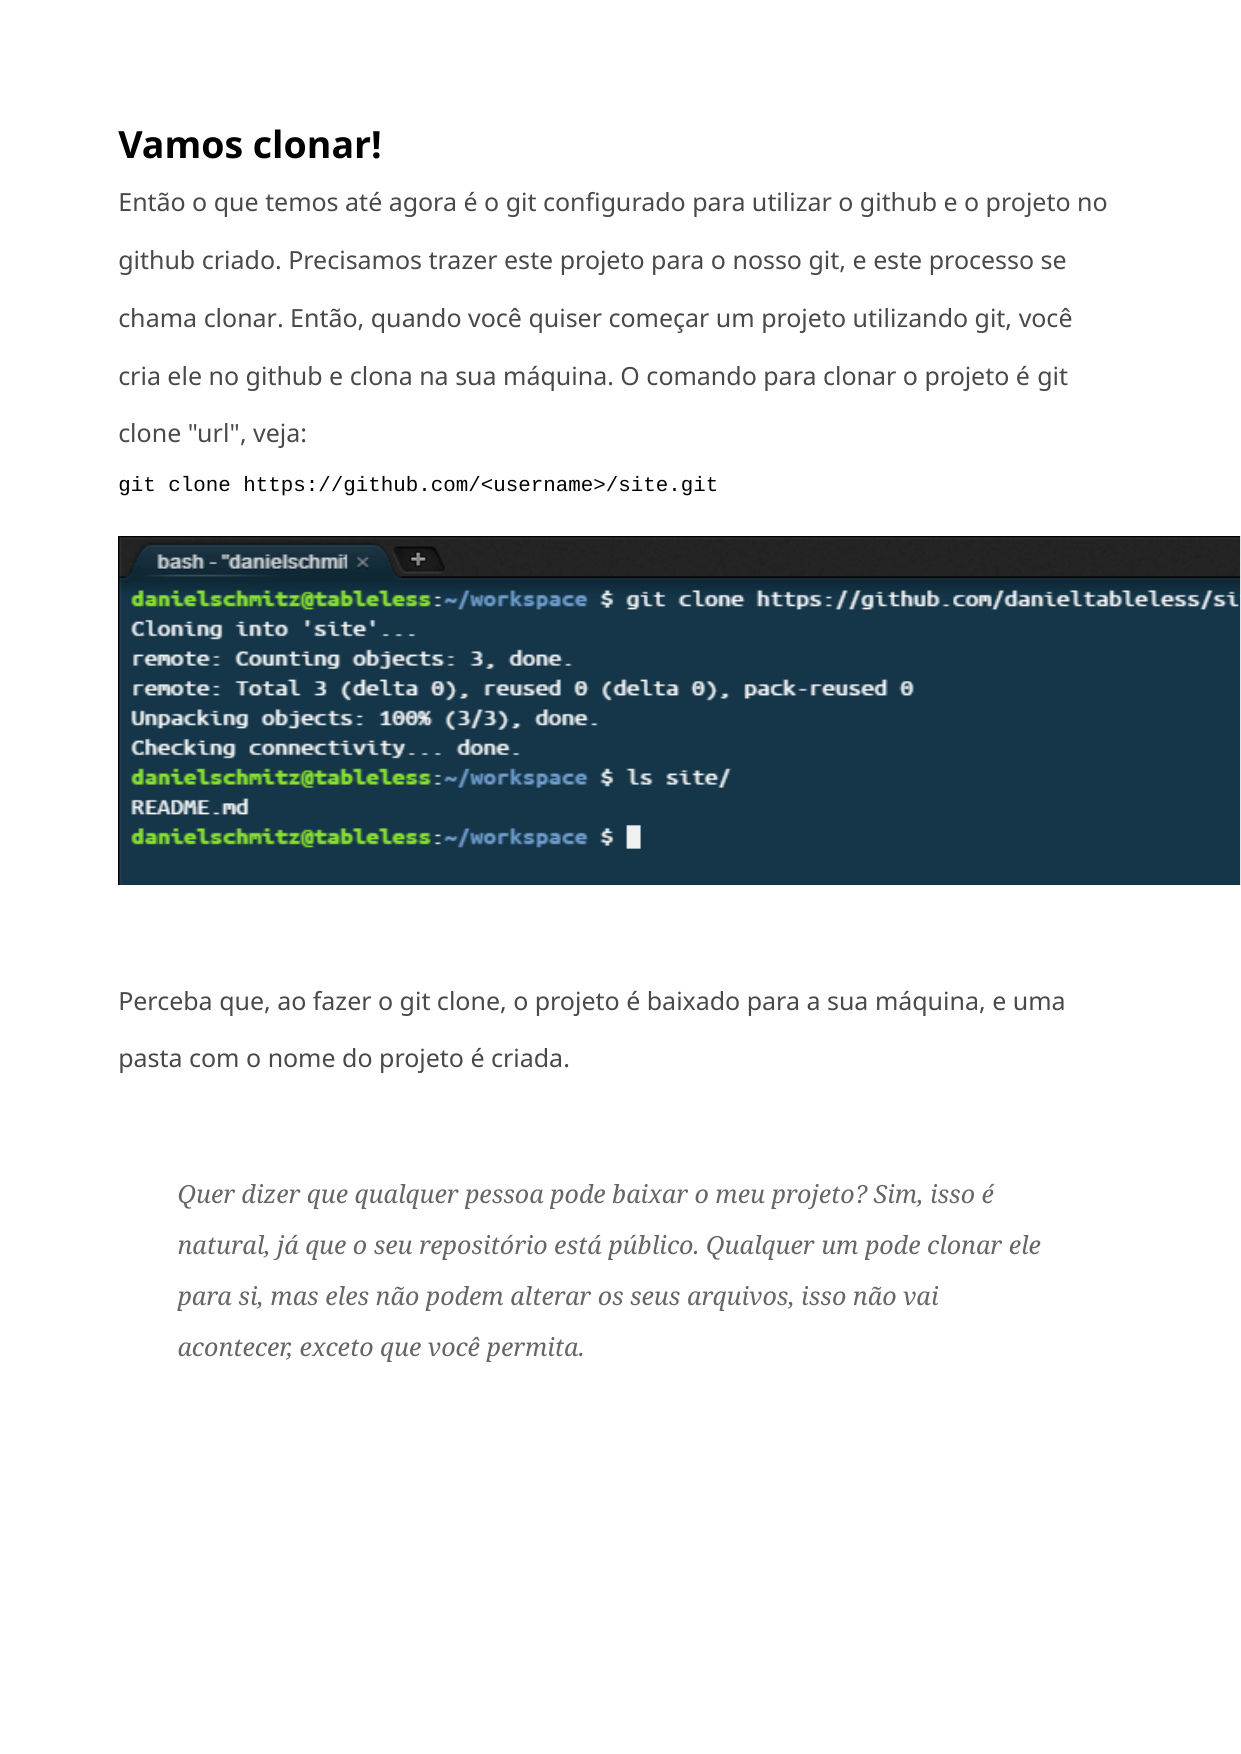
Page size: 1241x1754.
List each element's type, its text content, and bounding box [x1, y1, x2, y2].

text Perceba que, ao fazer o git clone, o projeto é baixado para a sua máquina, e uma pasta com o nome do projeto é criada. [118, 983, 1122, 1075]
text Quer dizer que qualquer pessoa pode baixar o meu projeto? Sim, isso é natural, já que o seu repositório está público. Qualquer um pode clonar ele para si, mas eles não podem alterar os seus arquivos, isso não vai acontecer, exceto que você permita. [177, 1177, 1063, 1364]
picture [118, 536, 1241, 885]
subtitle Vamos clonar! [118, 118, 1122, 169]
text Então o que temos até agora é o git configurado para utilizar o github e o projeto no github criado. Precisamos trazer este projeto para o nosso git, e este processo se chama clonar. Então, quando você quiser começar um projeto utilizando git, você cria ele no github e clona na sua máquina. O comando para clonar o projeto é git clone "url", veja: [118, 185, 1122, 450]
text git clone https://github.com/<username>/site.git [118, 474, 1122, 497]
